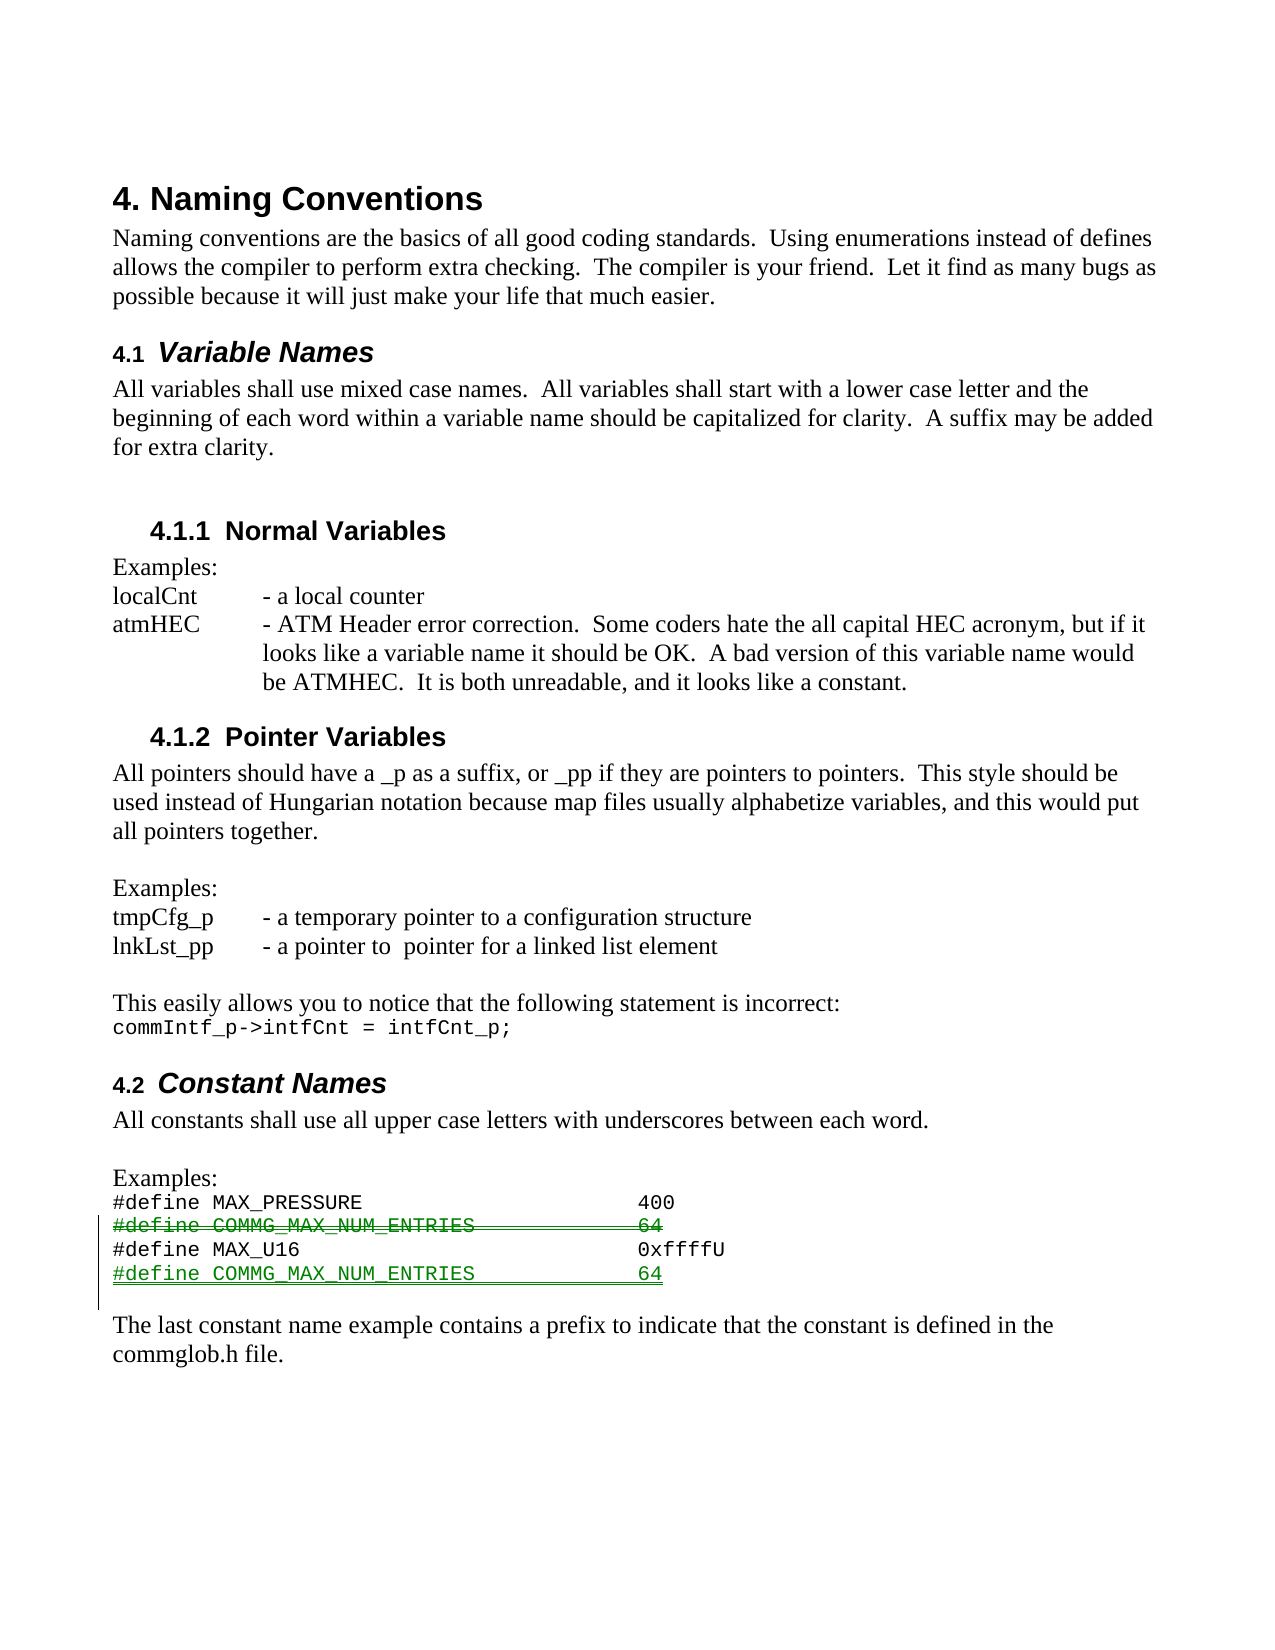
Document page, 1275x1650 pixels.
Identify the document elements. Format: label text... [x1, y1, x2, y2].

text All constants shall use all upper case letters with underscores between each word. [112, 1105, 1162, 1134]
text Naming conventions are the basics of all good coding standards. Using enumerations instead of defines allows the compiler to perform extra checking. The compiler is your friend. Let it find as many bugs as possible because it will just make your life that much easier. [112, 223, 1162, 310]
text The last constant name example contains a prefix to indicate that the constant is defined in the commglob.h file. [112, 1310, 1162, 1367]
text This easily allows you to notice that the following statement is incorrect: [112, 988, 1162, 1017]
text commIntf_p->intfCnt = intfCnt_p; [112, 1017, 1162, 1041]
text #define MAX_PRESSURE 400 [112, 1192, 1162, 1215]
text localCnt - a local counter [112, 581, 1162, 609]
subtitle Pointer Variables [150, 721, 1162, 752]
text Examples: [112, 1163, 1162, 1192]
text atmHEC - ATM Header error correction. Some coders hate the all capital HEC acronym, but if it looks like a variable name it should be OK. A bad version of this variable name would be ATMHEC. It is both unreadable, and it looks like a constant. [112, 609, 1162, 696]
text All variables shall use mixed case names. All variables shall start with a lower case letter and the beginning of each word within a variable name should be capitalized for clarity. A suffix may be added for extra clarity. [112, 374, 1162, 461]
text lnkLst_pp - a pointer to pointer for a linked list element [112, 931, 1162, 959]
text All pointers should have a _p as a suffix, or _pp if they are pointers to pointers. This style should be used instead of Hungarian notation because map files usually alphabetize variables, and this would put all pointers together. [112, 758, 1162, 844]
text #define MAX_U16 0xffffU [112, 1215, 1162, 1239]
text #define COMMG_MAX_NUM_ENTRIES 64 [112, 1263, 1162, 1286]
subtitle Variable Names [112, 335, 1162, 368]
text Examples: [112, 552, 1162, 581]
text tmpCfg_p - a temporary pointer to a configuration structure [112, 902, 1162, 931]
subtitle Normal Variables [150, 514, 1162, 546]
text Examples: [112, 873, 1162, 902]
subtitle Naming Conventions [112, 179, 1162, 217]
subtitle Constant Names [112, 1066, 1162, 1099]
